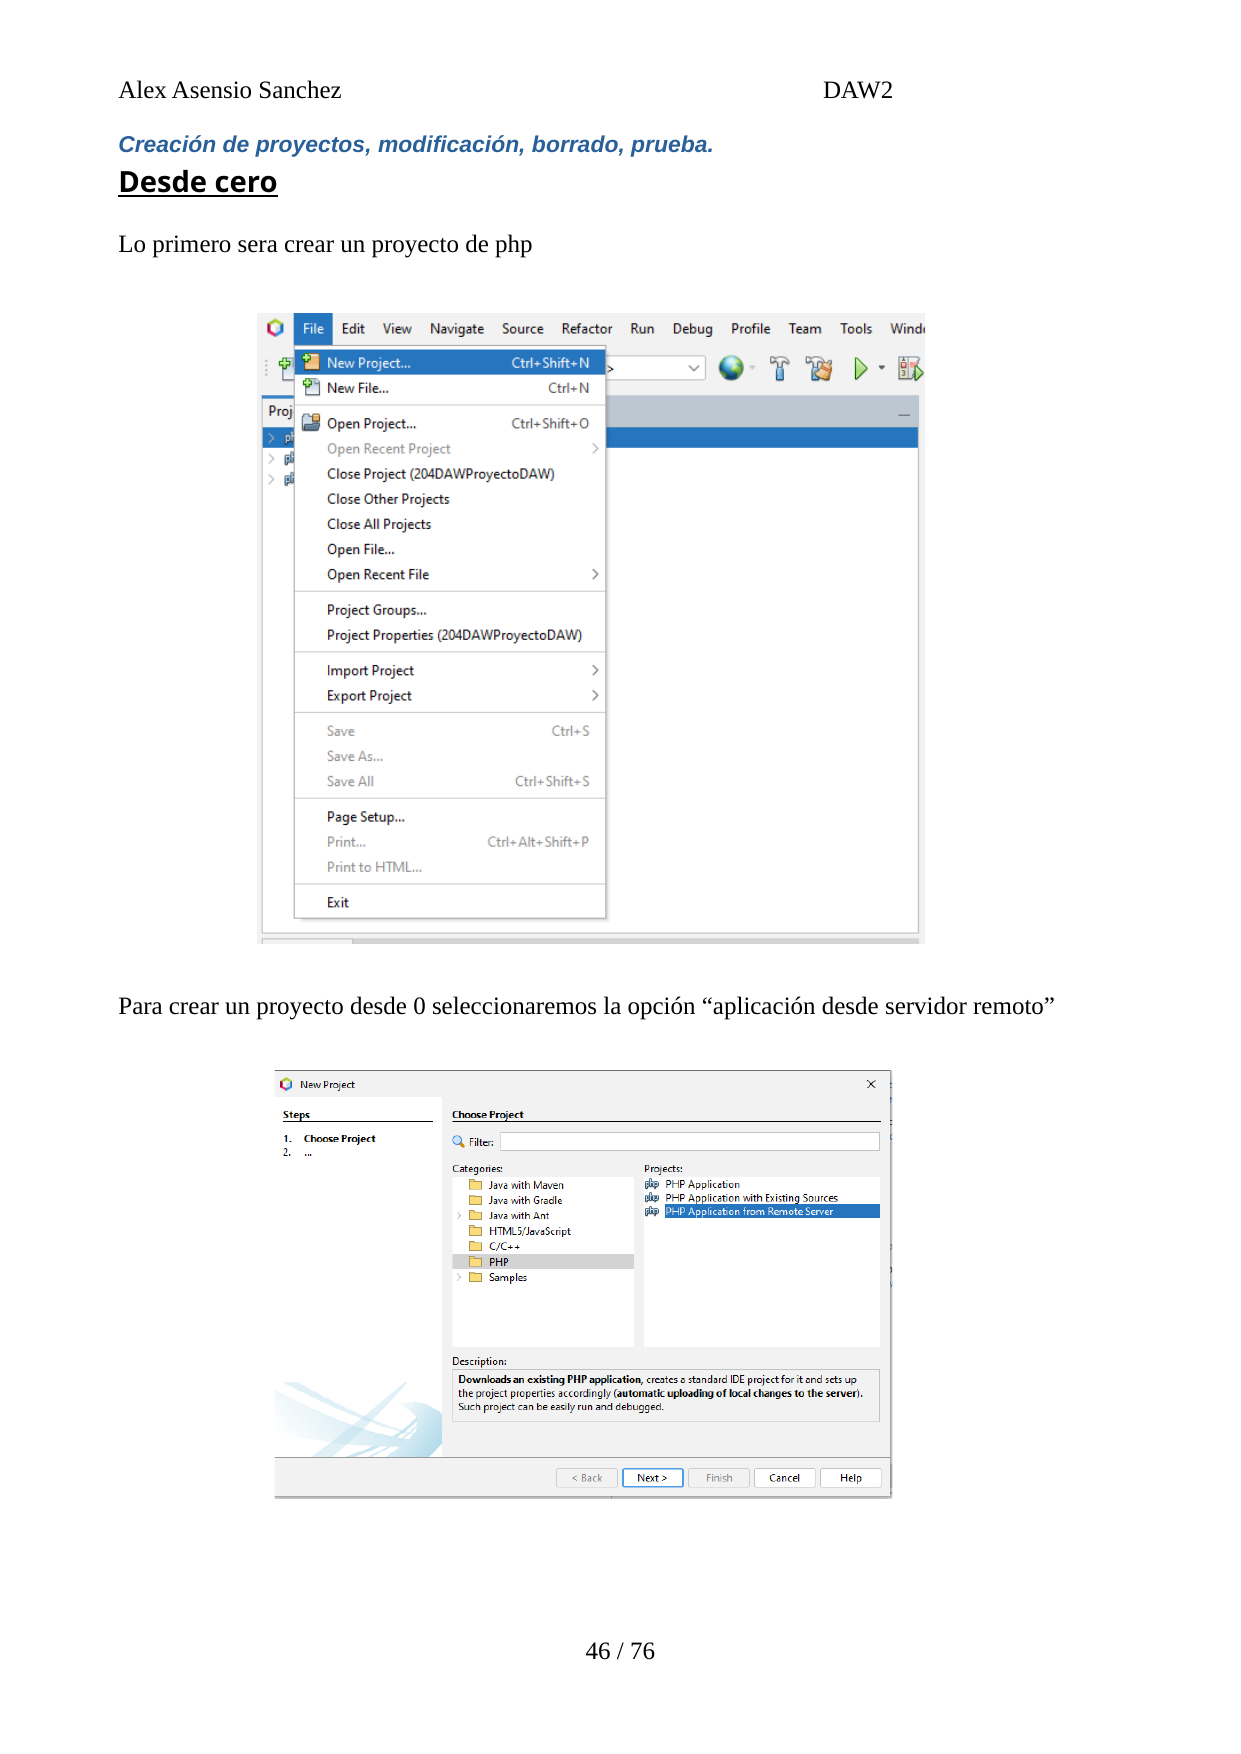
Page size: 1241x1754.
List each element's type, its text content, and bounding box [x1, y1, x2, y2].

text Lo primero sera crear un proyecto de php [118, 229, 1122, 258]
subtitle Creación de proyectos, modificación, borrado, prueba. [118, 131, 1122, 157]
text Para crear un proyecto desde 0 seleccionaremos la opción “aplicación desde servidor remoto” [118, 991, 1122, 1020]
subtitle Desde cero [118, 161, 1122, 201]
picture [274, 1070, 893, 1499]
picture [257, 313, 926, 944]
